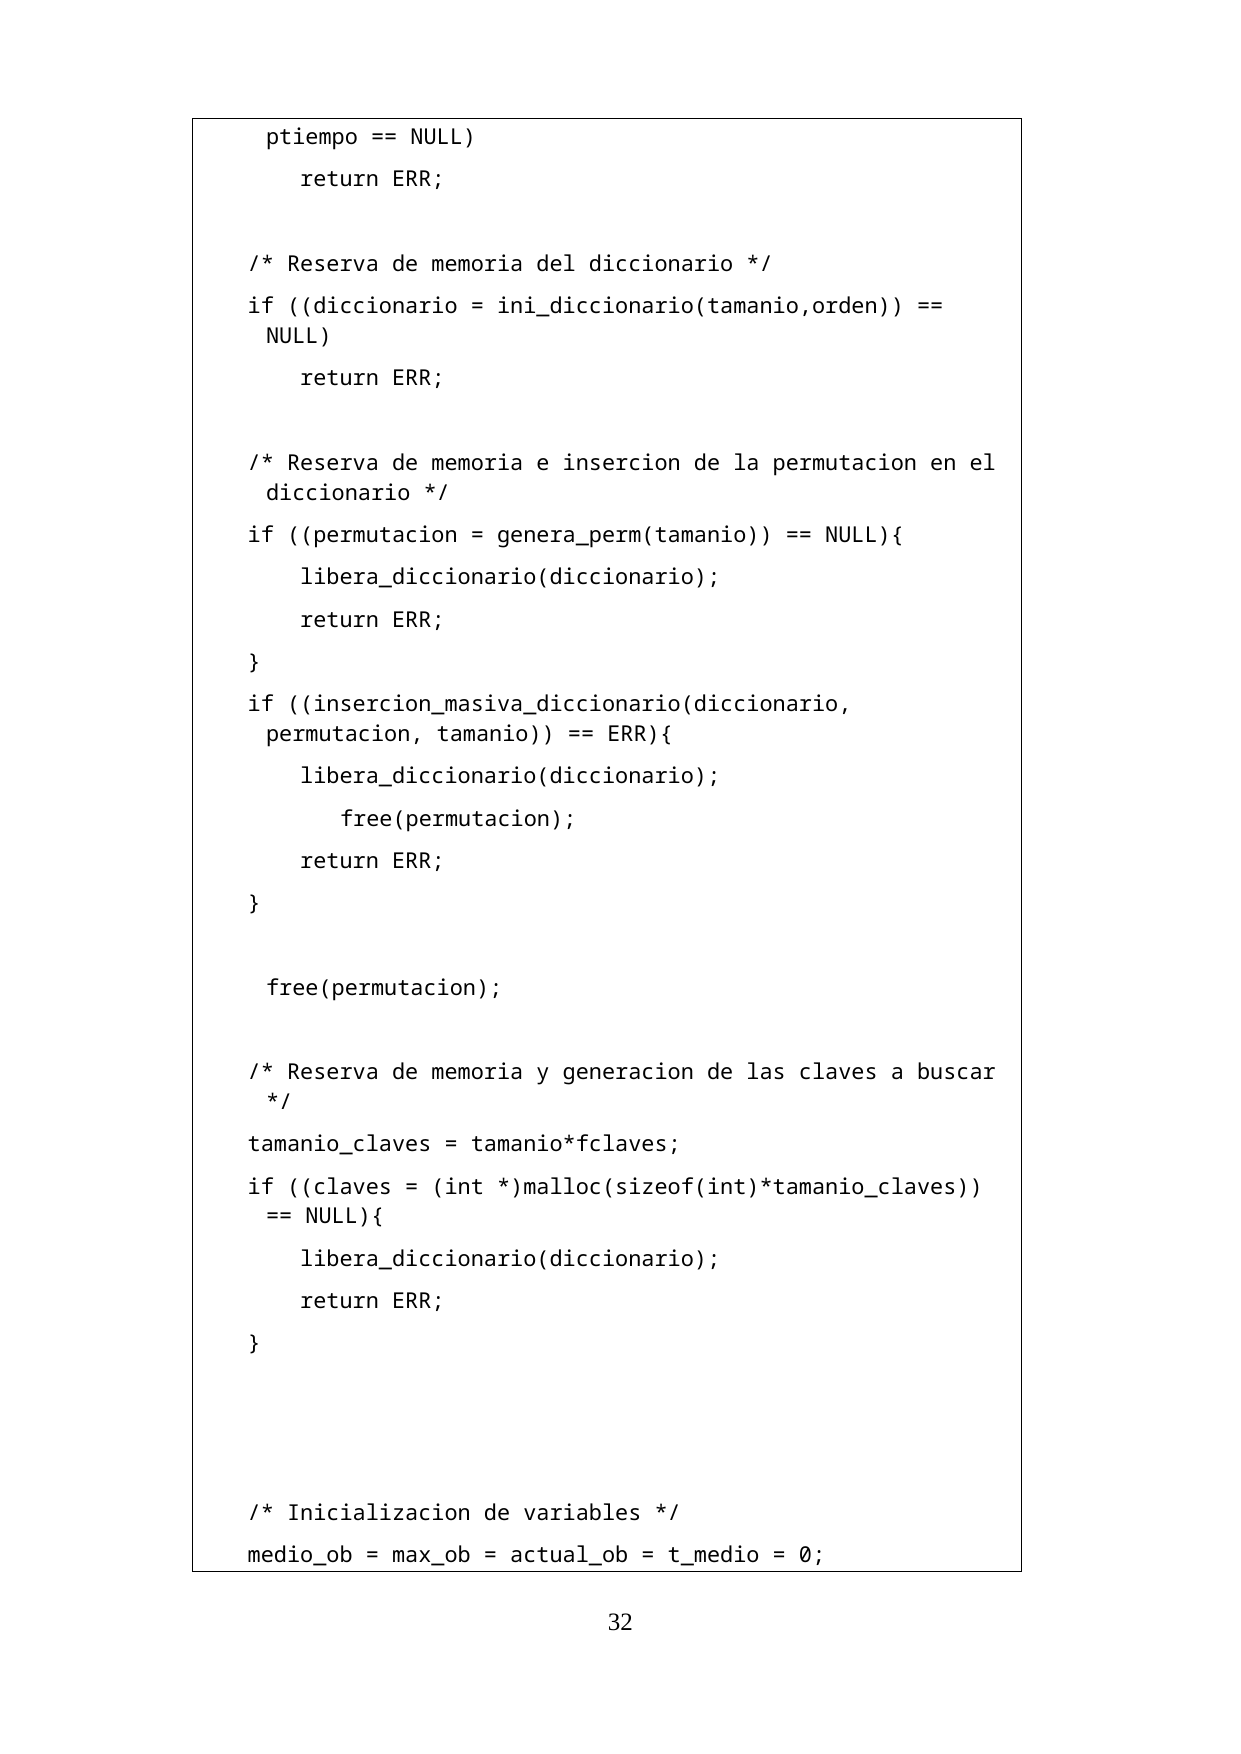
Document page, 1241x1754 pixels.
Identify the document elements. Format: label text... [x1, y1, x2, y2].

text medio_ob = max_ob = actual_ob = t_medio = 0; [193, 1536, 1021, 1571]
text if ((insercion_masiva_diccionario(diccionario, permutacion, tamanio)) == ERR){ [193, 685, 1021, 748]
text return ERR; [193, 160, 1021, 193]
text /* Reserva de memoria e insercion de la permutacion en el diccionario */ [193, 444, 1021, 507]
text libera_diccionario(diccionario); [193, 757, 1021, 790]
text free(permutacion); [193, 969, 1021, 1002]
text /* Reserva de memoria del diccionario */ [193, 245, 1021, 278]
text libera_diccionario(diccionario); [193, 558, 1021, 591]
text } [193, 1324, 1021, 1357]
text if ((claves = (int *)malloc(sizeof(int)*tamanio_claves)) == NULL){ [193, 1168, 1021, 1230]
text ptiempo == NULL) [193, 119, 1021, 151]
text free(permutacion); [193, 799, 1021, 832]
text /* Reserva de memoria y generacion de las claves a buscar */ [193, 1053, 1021, 1116]
text } [193, 643, 1021, 676]
text return ERR; [193, 842, 1021, 875]
text /* Inicializacion de variables */ [193, 1493, 1021, 1526]
text } [193, 884, 1021, 917]
text return ERR; [193, 1282, 1021, 1315]
text tamanio_claves = tamanio*fclaves; [193, 1125, 1021, 1158]
text if ((diccionario = ini_diccionario(tamanio,orden)) == NULL) [193, 287, 1021, 350]
text return ERR; [193, 601, 1021, 633]
text libera_diccionario(diccionario); [193, 1240, 1021, 1273]
text if ((permutacion = genera_perm(tamanio)) == NULL){ [193, 516, 1021, 549]
text return ERR; [193, 359, 1021, 392]
